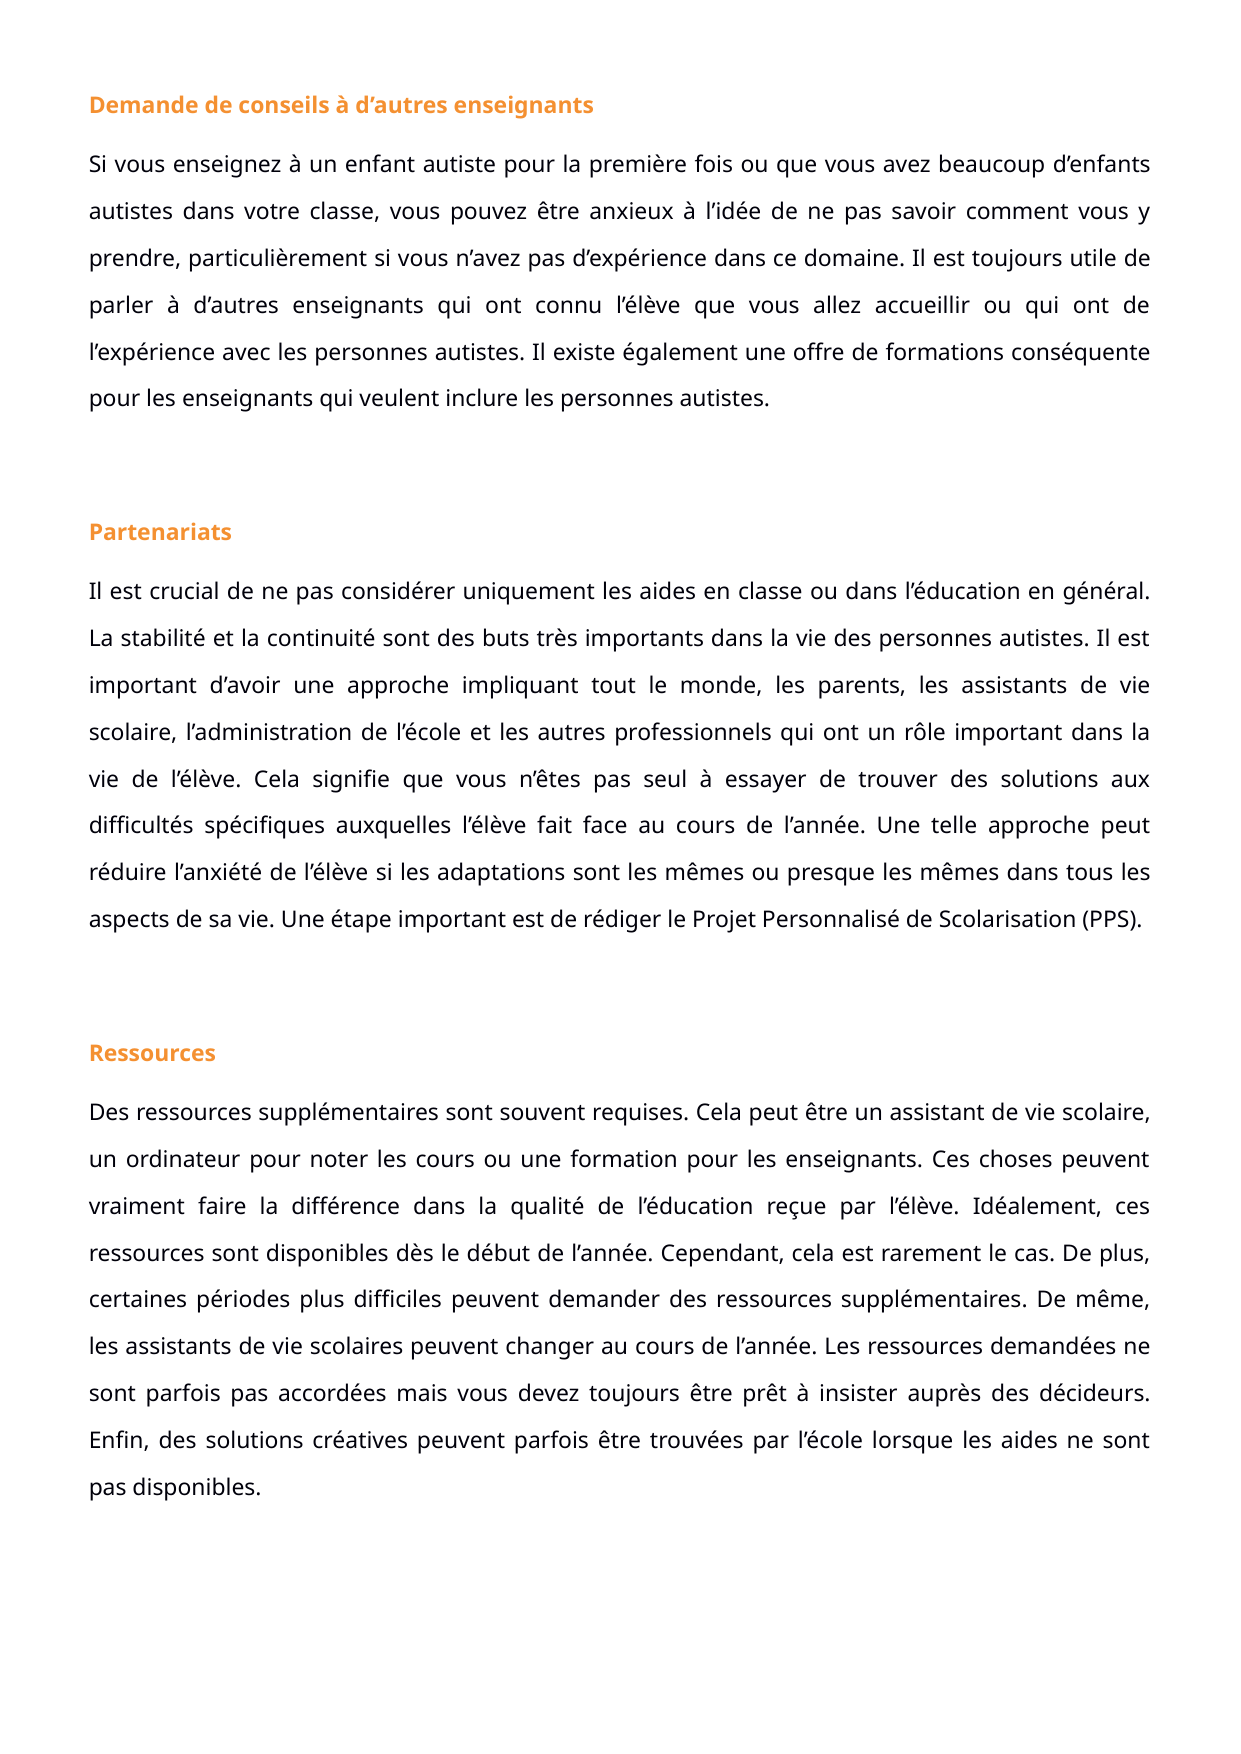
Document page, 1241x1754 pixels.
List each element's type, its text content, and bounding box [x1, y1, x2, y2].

text Des ressources supplémentaires sont souvent requises. Cela peut être un assistant de vie scolaire, un ordinateur pour noter les cours ou une formation pour les enseignants. Ces choses peuvent vraiment faire la différence dans la qualité de l’éducation reçue par l’élève. Idéalement, ces ressources sont disponibles dès le début de l’année. Cependant, cela est rarement le cas. De plus, certaines périodes plus difficiles peuvent demander des ressources supplémentaires. De même, les assistants de vie scolaires peuvent changer au cours de l’année. Les ressources demandées ne sont parfois pas accordées mais vous devez toujours être prêt à insister auprès des décideurs. Enfin, des solutions créatives peuvent parfois être trouvées par l’école lorsque les aides ne sont pas disponibles. [88, 1096, 1152, 1502]
subtitle Ressources [88, 1036, 1152, 1068]
text Si vous enseignez à un enfant autiste pour la première fois ou que vous avez beaucoup d’enfants autistes dans votre classe, vous pouvez être anxieux à l’idée de ne pas savoir comment vous y prendre, particulièrement si vous n’avez pas d’expérience dans ce domaine. Il est toujours utile de parler à d’autres enseignants qui ont connu l’élève que vous allez accueillir ou qui ont de l’expérience avec les personnes autistes. Il existe également une offre de formations conséquente pour les enseignants qui veulent inclure les personnes autistes. [88, 148, 1152, 413]
text Il est crucial de ne pas considérer uniquement les aides en classe ou dans l’éducation en général. La stabilité et la continuité sont des buts très importants dans la vie des personnes autistes. Il est important d’avoir une approche impliquant tout le monde, les parents, les assistants de vie scolaire, l’administration de l’école et les autres professionnels qui ont un rôle important dans la vie de l’élève. Cela signifie que vous n’êtes pas seul à essayer de trouver des solutions aux difficultés spécifiques auxquelles l’élève fait face au cours de l’année. Une telle approche peut réduire l’anxiété de l’élève si les adaptations sont les mêmes ou presque les mêmes dans tous les aspects de sa vie. Une étape important est de rédiger le Projet Personnalisé de Scolarisation (PPS). [88, 575, 1152, 934]
subtitle Partenariats [88, 516, 1152, 547]
subtitle Demande de conseils à d’autres enseignants [88, 88, 1152, 120]
